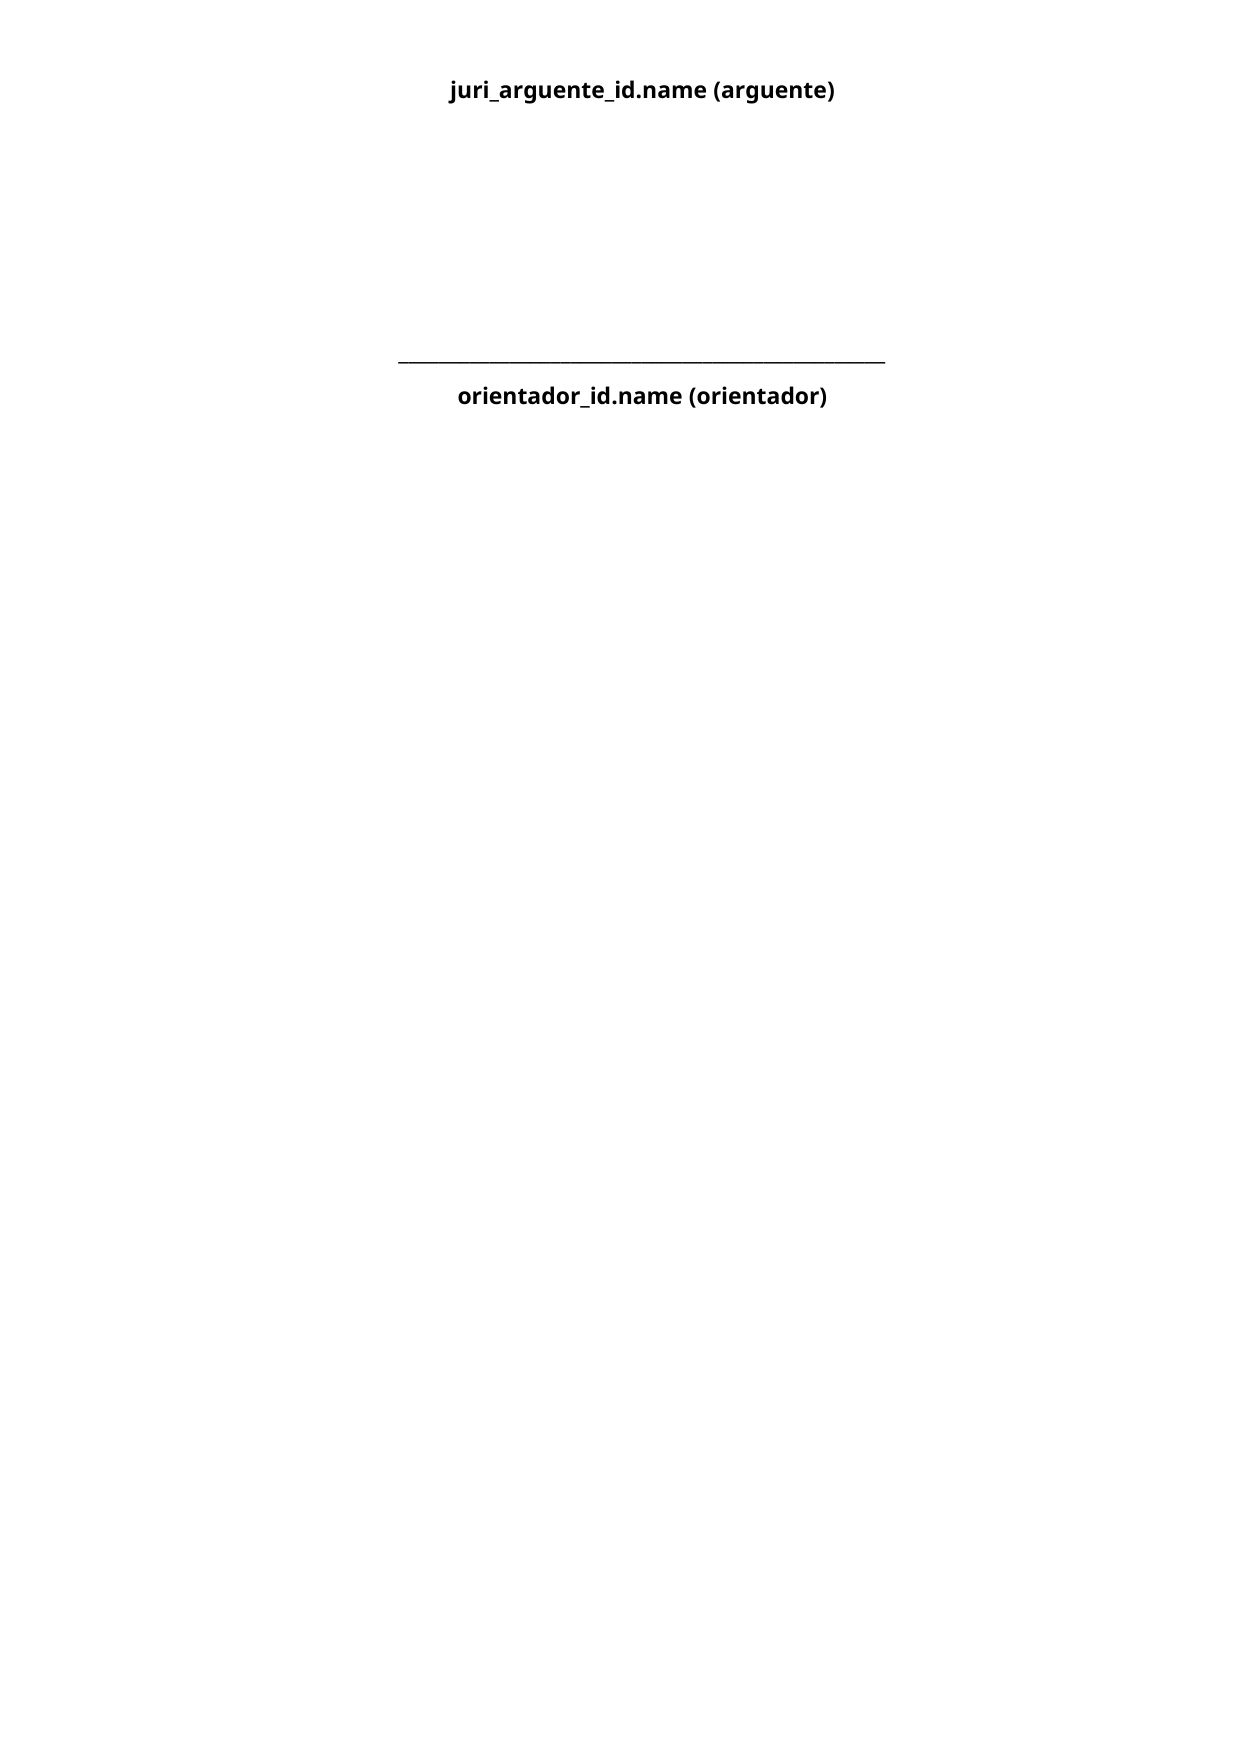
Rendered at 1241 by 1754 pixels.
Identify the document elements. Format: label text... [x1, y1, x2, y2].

text juri_arguente_id.name (arguente) [162, 74, 1122, 105]
text orientador_id.name (orientador) [162, 380, 1122, 411]
text ________________________________________________ [162, 336, 1122, 368]
